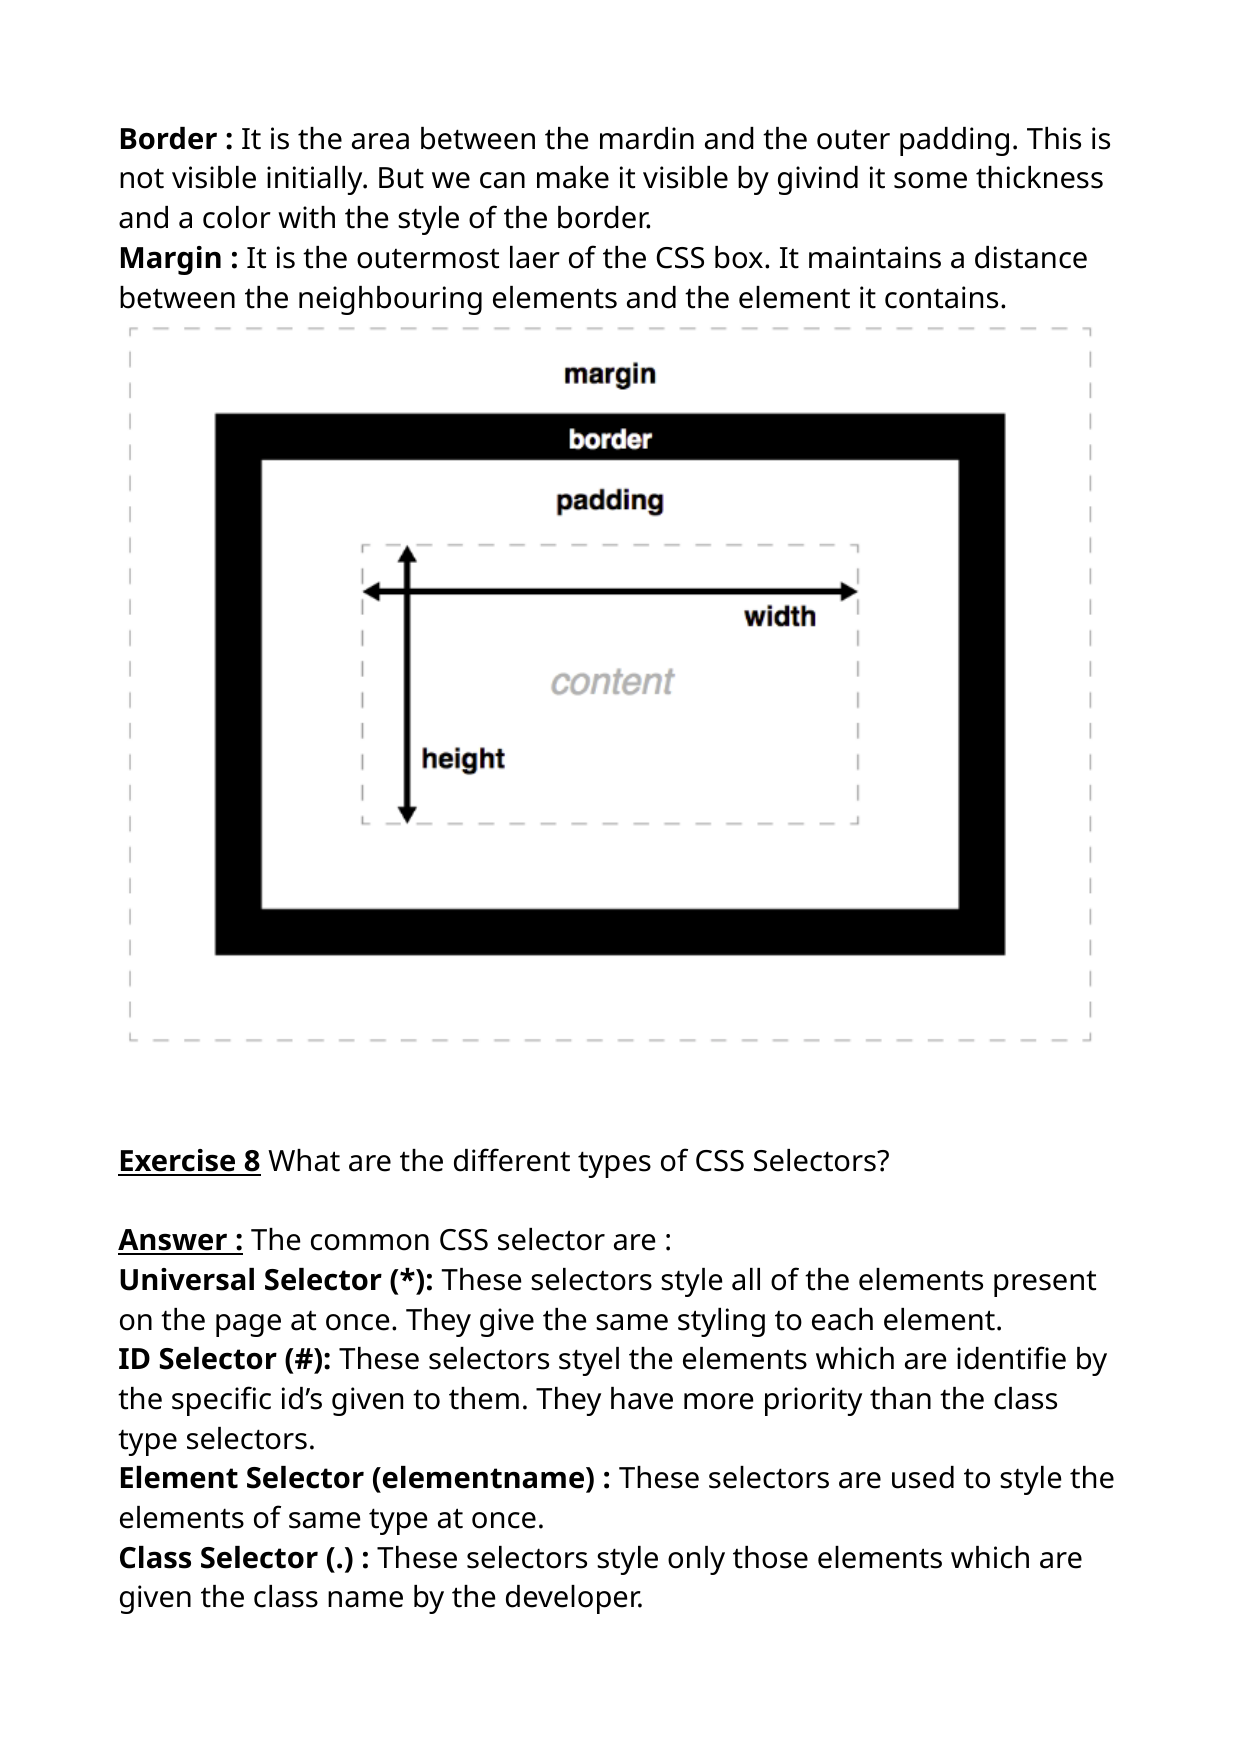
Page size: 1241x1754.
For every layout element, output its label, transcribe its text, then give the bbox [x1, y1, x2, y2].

text Answer : The common CSS selector are : [118, 1219, 1122, 1259]
text Margin : It is the outermost laer of the CSS box. It maintains a distance between the neighbouring elements and the element it contains. [118, 237, 1122, 316]
text Border : It is the area between the mardin and the outer padding. This is not visible initially. But we can make it visible by givind it some thickness and a color with the style of the border. [118, 118, 1122, 237]
text Class Selector (.) : These selectors style only those elements which are given the class name by the developer. [118, 1537, 1122, 1616]
text Element Selector (elementname) : These selectors are used to style the elements of same type at once. [118, 1458, 1122, 1537]
text Universal Selector (*): These selectors style all of the elements present on the page at once. They give the same styling to each element. [118, 1259, 1122, 1339]
text ID Selector (#): These selectors styel the elements which are identifie by the specific id’s given to them. They have more priority than the class type selectors. [118, 1339, 1122, 1458]
text Exercise 8 What are the different types of CSS Selectors? [118, 1140, 1122, 1180]
picture [118, 316, 1123, 1061]
